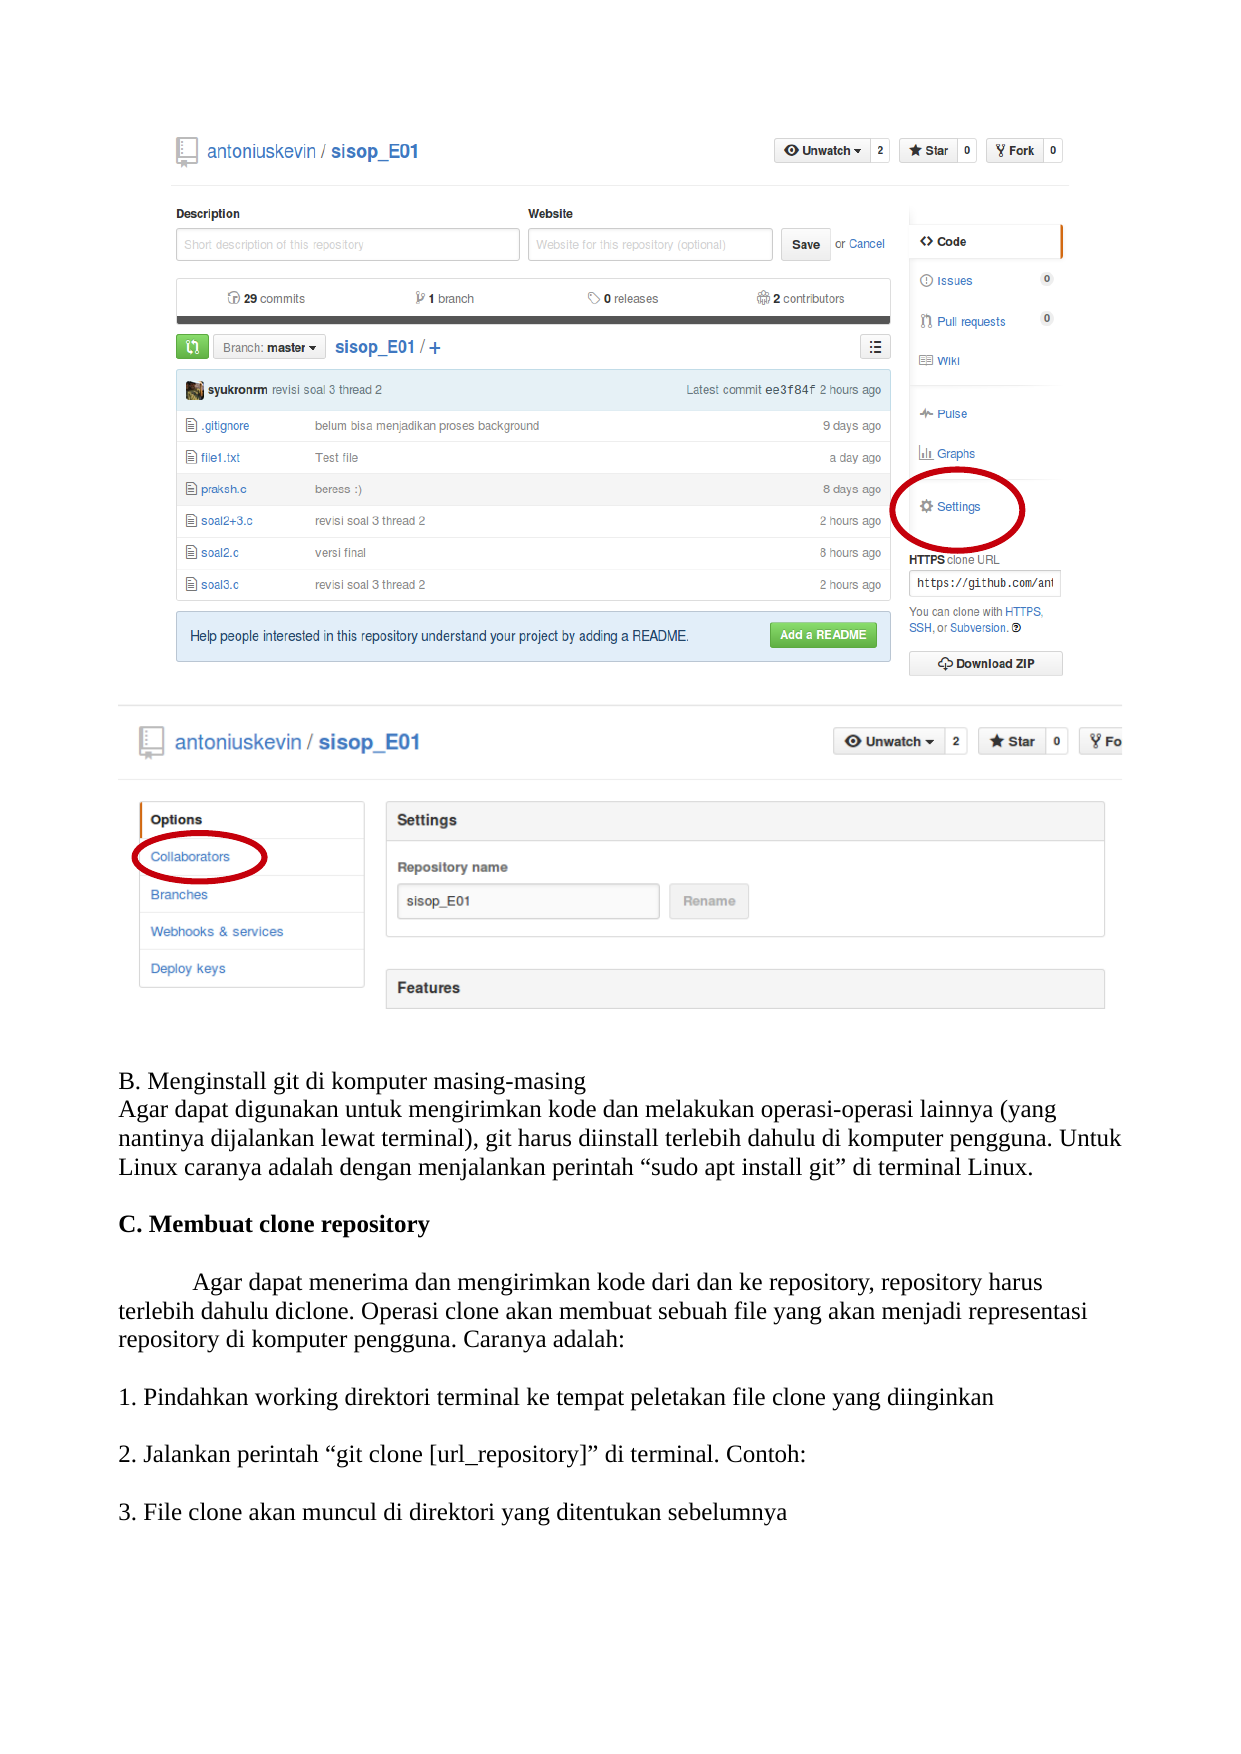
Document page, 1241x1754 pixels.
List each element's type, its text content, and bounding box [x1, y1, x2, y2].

picture [171, 118, 1070, 676]
text B. Menginstall git di komputer masing-masing [118, 1066, 1122, 1094]
text 2. Jalankan perintah “git clone [url_repository]” di terminal. Contoh: [118, 1439, 1122, 1468]
picture [118, 704, 1123, 1009]
text Agar dapat digunakan untuk mengirimkan kode dan melakukan operasi-operasi lainnya (yang nantinya dijalankan lewat terminal), git harus diinstall terlebih dahulu di komputer pengguna. Untuk Linux caranya adalah dengan menjalankan perintah “sudo apt install git” di terminal Linux. [118, 1094, 1122, 1181]
text 1. Pindahkan working direktori terminal ke tempat peletakan file clone yang diinginkan [118, 1382, 1122, 1411]
text Agar dapat menerima dan mengirimkan kode dari dan ke repository, repository harus terlebih dahulu diclone. Operasi clone akan membuat sebuah file yang akan menjadi representasi repository di komputer pengguna. Caranya adalah: [118, 1267, 1122, 1382]
text C. Membuat clone repository [118, 1209, 1122, 1238]
text 3. File clone akan muncul di direktori yang ditentukan sebelumnya [118, 1497, 1122, 1526]
